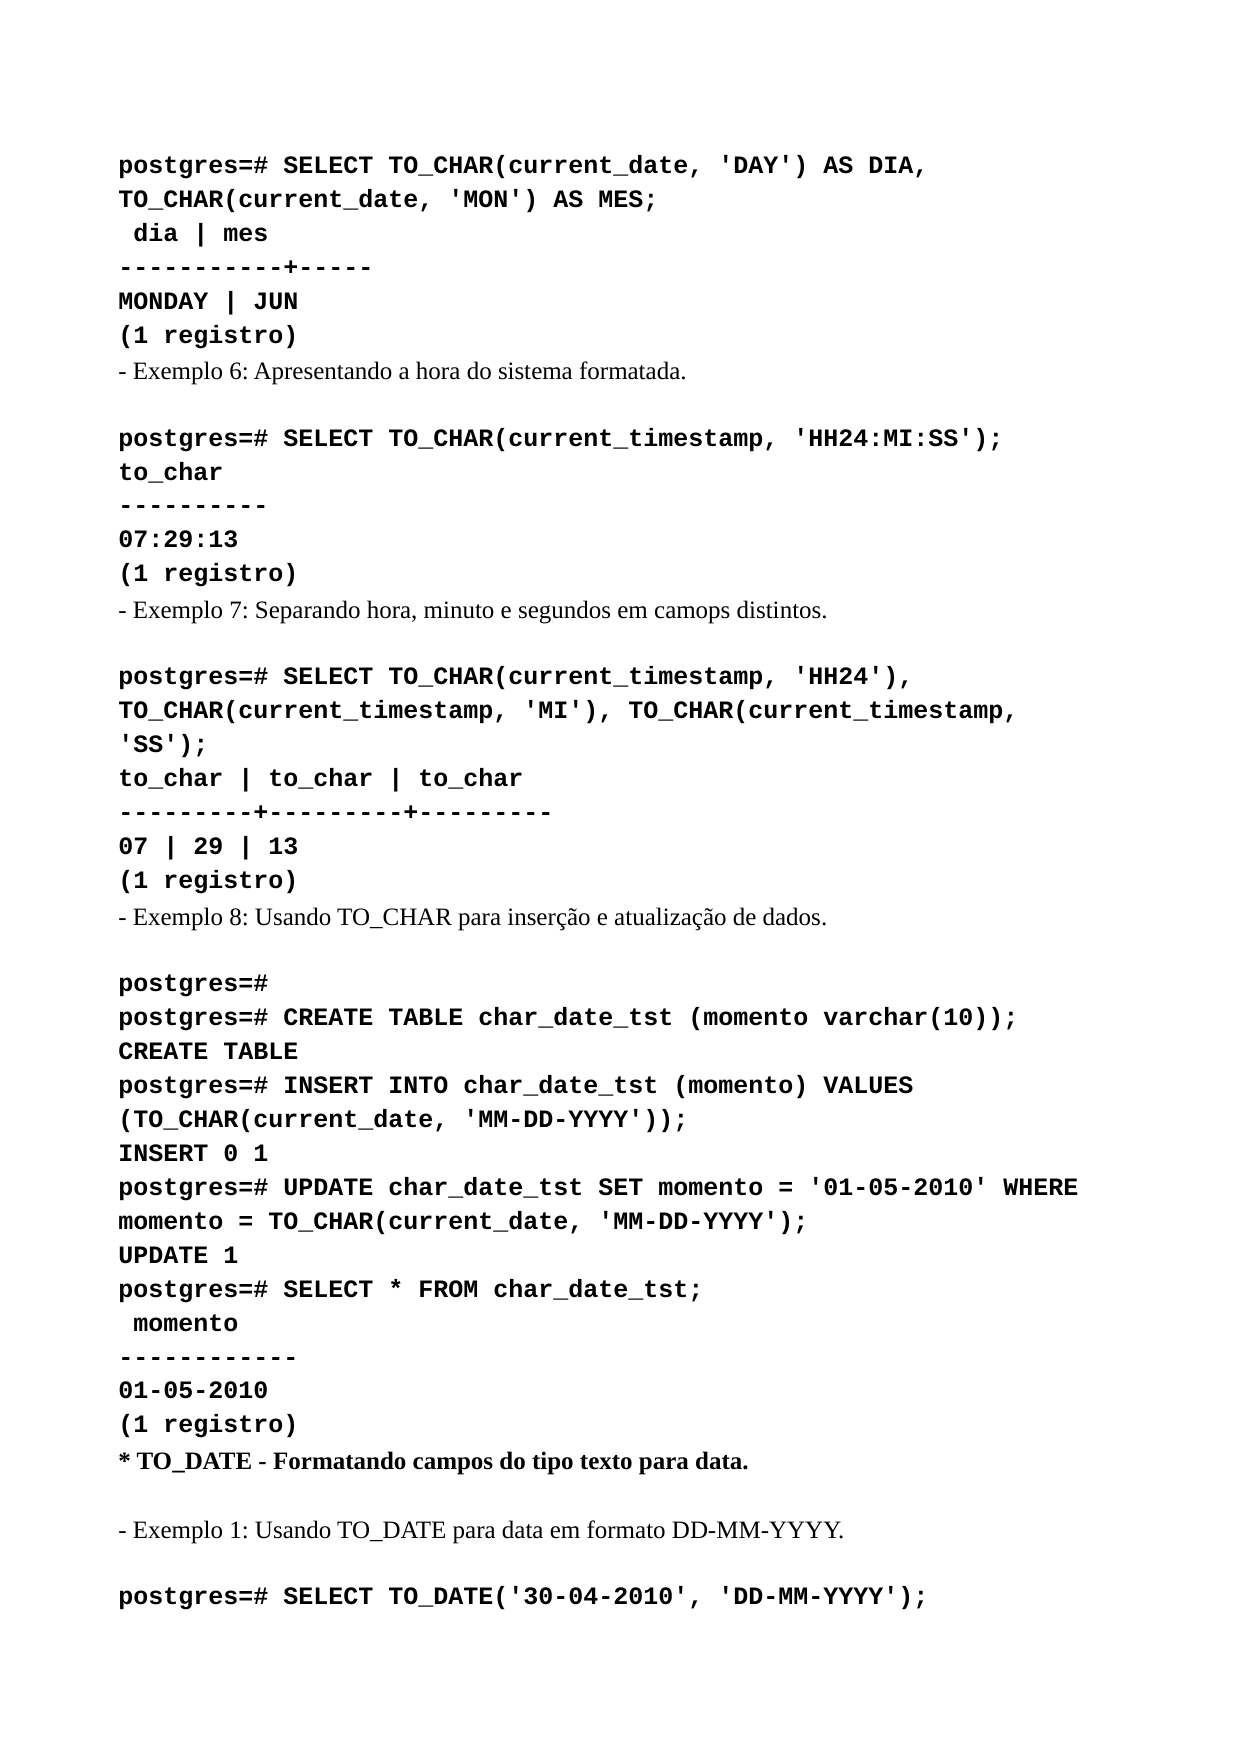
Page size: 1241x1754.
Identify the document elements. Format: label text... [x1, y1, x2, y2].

text postgres=# SELECT TO_CHAR(current_date, 'DAY') AS DIA, TO_CHAR(current_date, 'MON') AS MES; dia | mes -----------+----- MONDAY | JUN (1 registro) - Exemplo 6: Apresentando a hora do sistema formatada. postgres=# SELECT TO_CHAR(current_timestamp, 'HH24:MI:SS'); to_char ---------- 07:29:13 (1 registro) - Exemplo 7: Separando hora, minuto e segundos em camops distintos. postgres=# SELECT TO_CHAR(current_timestamp, 'HH24'), TO_CHAR(current_timestamp, 'MI'), TO_CHAR(current_timestamp, 'SS'); to_char | to_char | to_char ---------+---------+--------- 07 | 29 | 13 (1 registro) - Exemplo 8: Usando TO_CHAR para inserção e atualização de dados. postgres=# postgres=# CREATE TABLE char_date_tst (momento varchar(10)); CREATE TABLE postgres=# INSERT INTO char_date_tst (momento) VALUES (TO_CHAR(current_date, 'MM-DD-YYYY')); INSERT 0 1 postgres=# UPDATE char_date_tst SET momento = '01-05-2010' WHERE momento = TO_CHAR(current_date, 'MM-DD-YYYY'); UPDATE 1 postgres=# SELECT * FROM char_date_tst; momento ------------ 01-05-2010 (1 registro) * TO_DATE - Formatando campos do tipo texto para data. - Exemplo 1: Usando TO_DATE para data em formato DD-MM-YYYY. postgres=# SELECT TO_DATE('30-04-2010', 'DD-MM-YYYY'); [118, 118, 1122, 1612]
